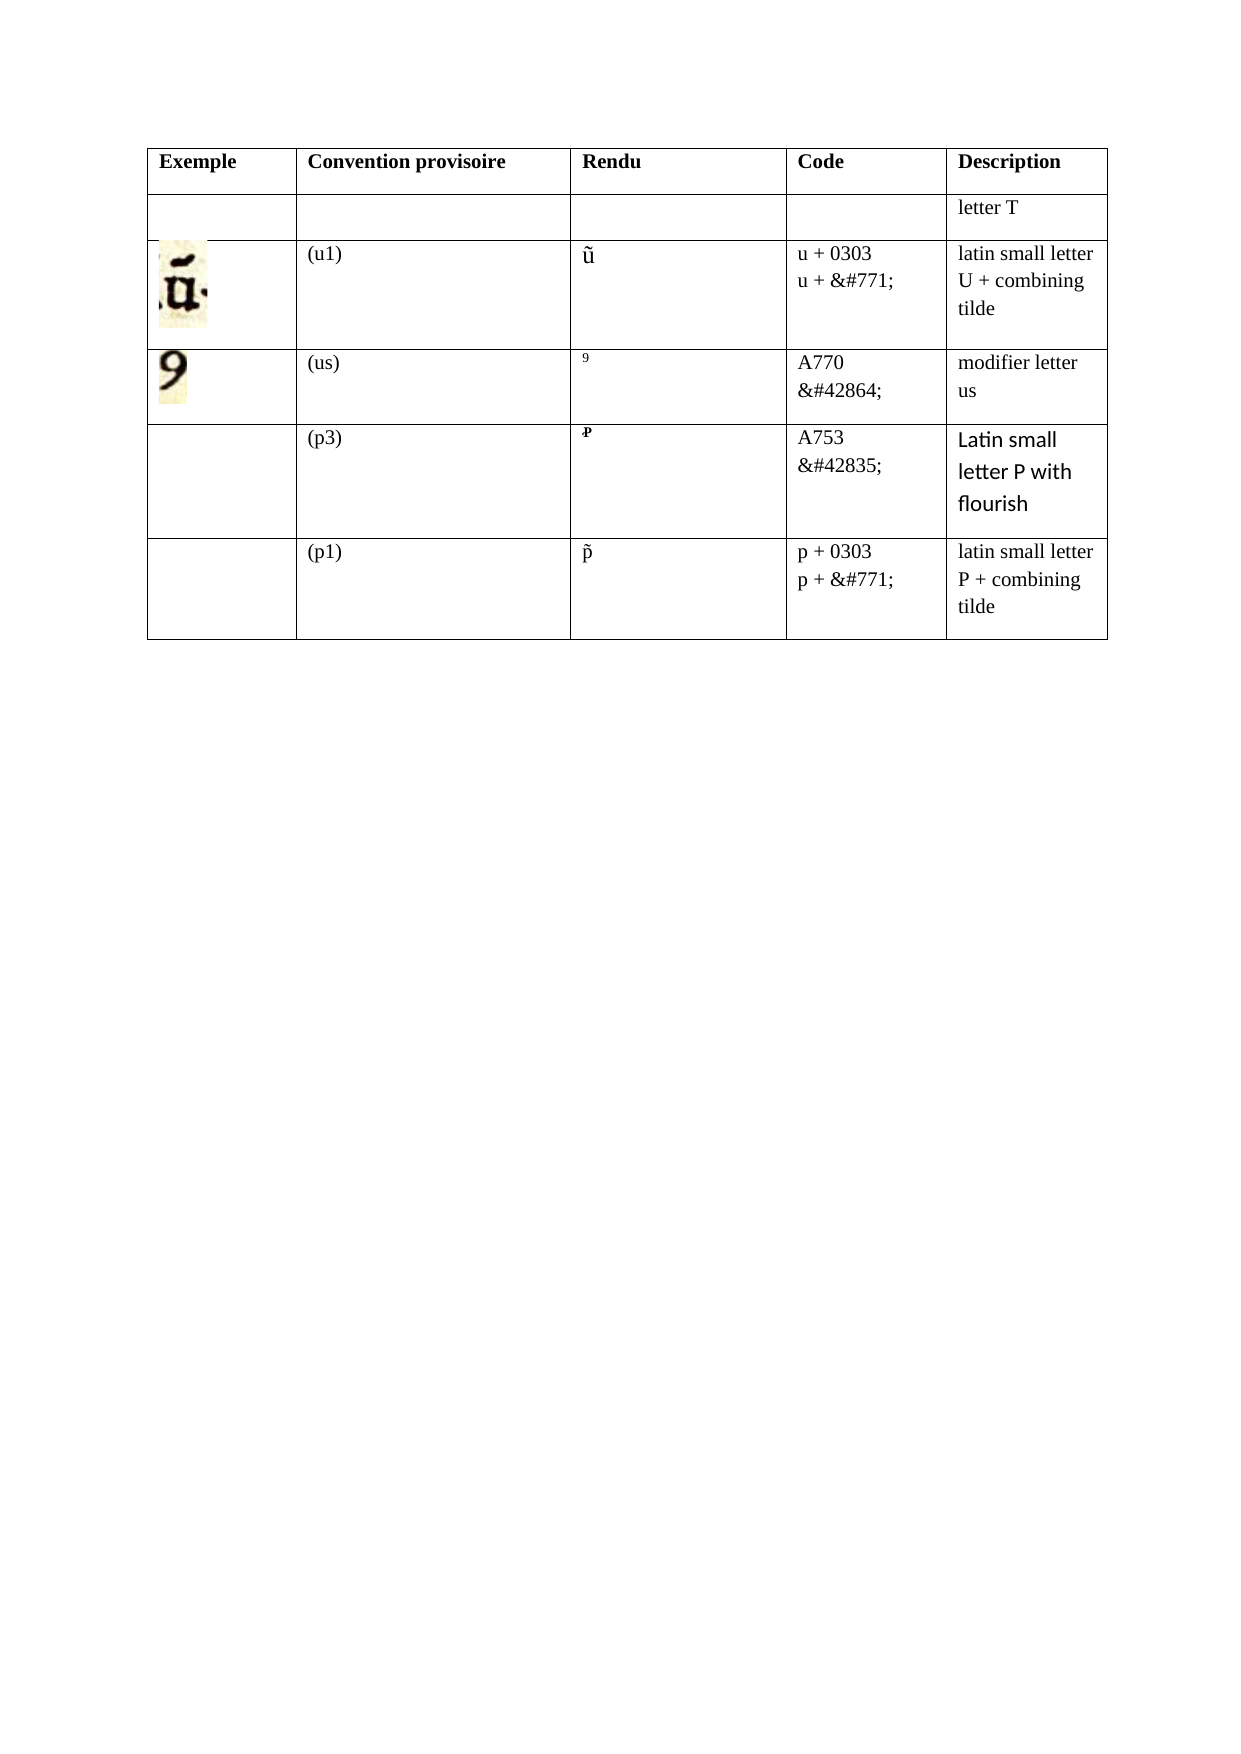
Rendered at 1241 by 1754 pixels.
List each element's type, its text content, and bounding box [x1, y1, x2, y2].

table_cell letter T [947, 195, 1107, 239]
table_cell latin small letter P + combining tilde [947, 539, 1107, 639]
table_cell Ꝓ [571, 425, 786, 538]
table_header Rendu [571, 149, 786, 193]
table_cell (p3) [297, 425, 570, 538]
table_cell u + 0303 u + &#771; [787, 241, 946, 349]
table_cell (us) [297, 350, 570, 424]
table_cell Latin small letter P with flourish [947, 425, 1107, 538]
table_header Code [787, 149, 946, 193]
table_cell [148, 195, 296, 239]
table_cell (p1) [297, 539, 570, 639]
table_cell modifier letter us [947, 350, 1107, 424]
table_header Exemple [148, 149, 296, 193]
table_cell A770 &#42864; [787, 350, 946, 424]
table_header Convention provisoire [297, 149, 570, 193]
table_header Description [947, 149, 1107, 193]
picture [158, 240, 208, 328]
table_cell [297, 195, 570, 239]
table_cell [148, 539, 296, 639]
table_cell [148, 350, 296, 424]
table_cell (u1) [297, 241, 570, 349]
table_cell ũ [571, 241, 786, 349]
table_cell p + 0303 p + &#771; [787, 539, 946, 639]
table_cell latin small letter U + combining tilde [947, 241, 1107, 349]
table_cell A753 &#42835; [787, 425, 946, 538]
table_cell [787, 195, 946, 239]
table_cell p̃ [571, 539, 786, 639]
table_cell 9 [571, 350, 786, 424]
table_cell [148, 241, 296, 349]
table_cell [571, 195, 786, 239]
table_cell [148, 425, 296, 538]
